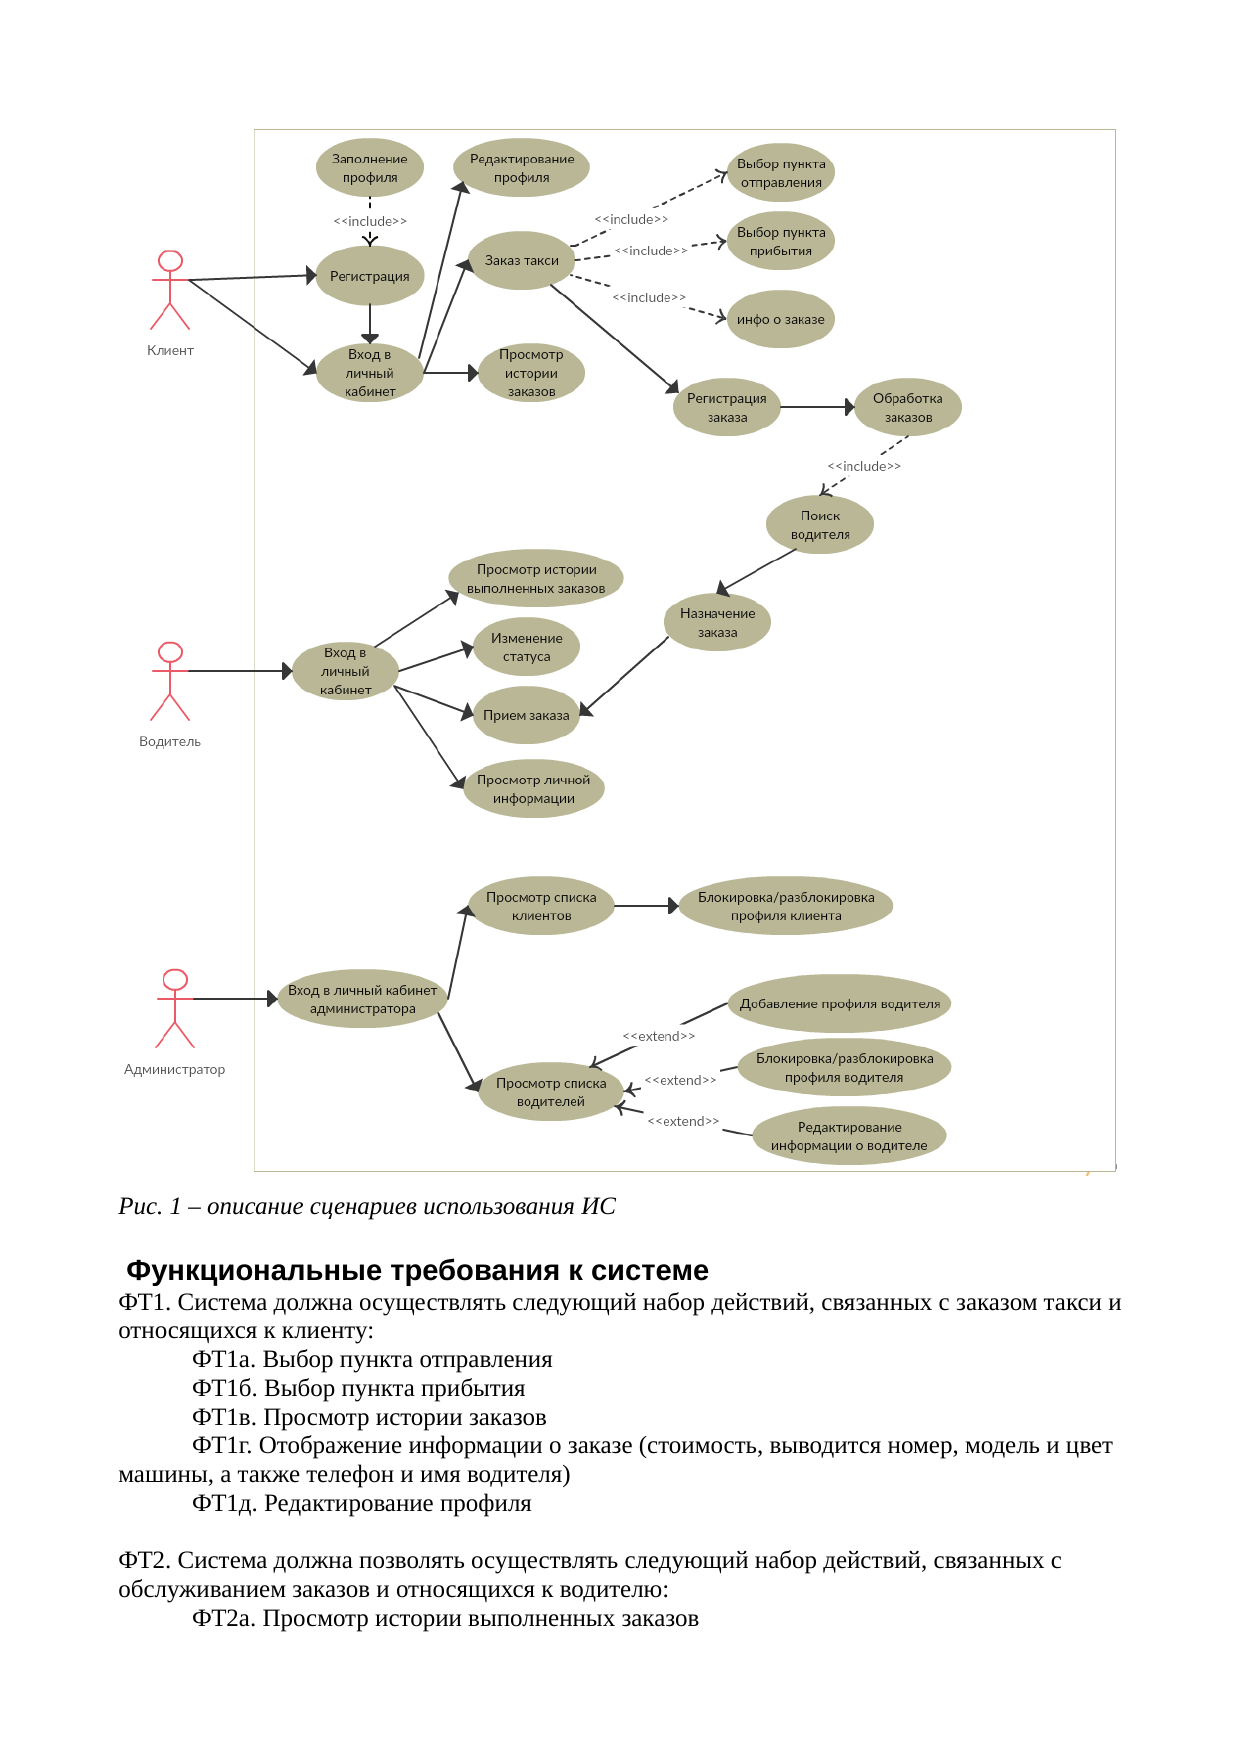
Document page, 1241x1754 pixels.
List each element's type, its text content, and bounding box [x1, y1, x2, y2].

text ФТ2а. Просмотр истории выполненных заказов [118, 1603, 1122, 1632]
text ФТ1. Система должна осуществлять следующий набор действий, связанных с заказом такси и относящихся к клиенту: [118, 1287, 1122, 1344]
text ФТ1б. Выбор пункта прибытия [118, 1373, 1122, 1402]
text ФТ1а. Выбор пункта отправления [118, 1344, 1122, 1373]
text ФТ1г. Отображение информации о заказе (стоимость, выводится номер, модель и цвет машины, а также телефон и имя водителя) [118, 1430, 1122, 1488]
text ФТ2. Система должна позволять осуществлять следующий набор действий, связанных с обслуживанием заказов и относящихся к водителю: [118, 1545, 1122, 1603]
text ФТ1в. Просмотр истории заказов [118, 1402, 1122, 1430]
text Рис. 1 – описание сценариев использования ИС [118, 1191, 1122, 1220]
text ФТ1д. Редактирование профиля [118, 1488, 1122, 1517]
subtitle Функциональные требования к системе [118, 1253, 1122, 1287]
